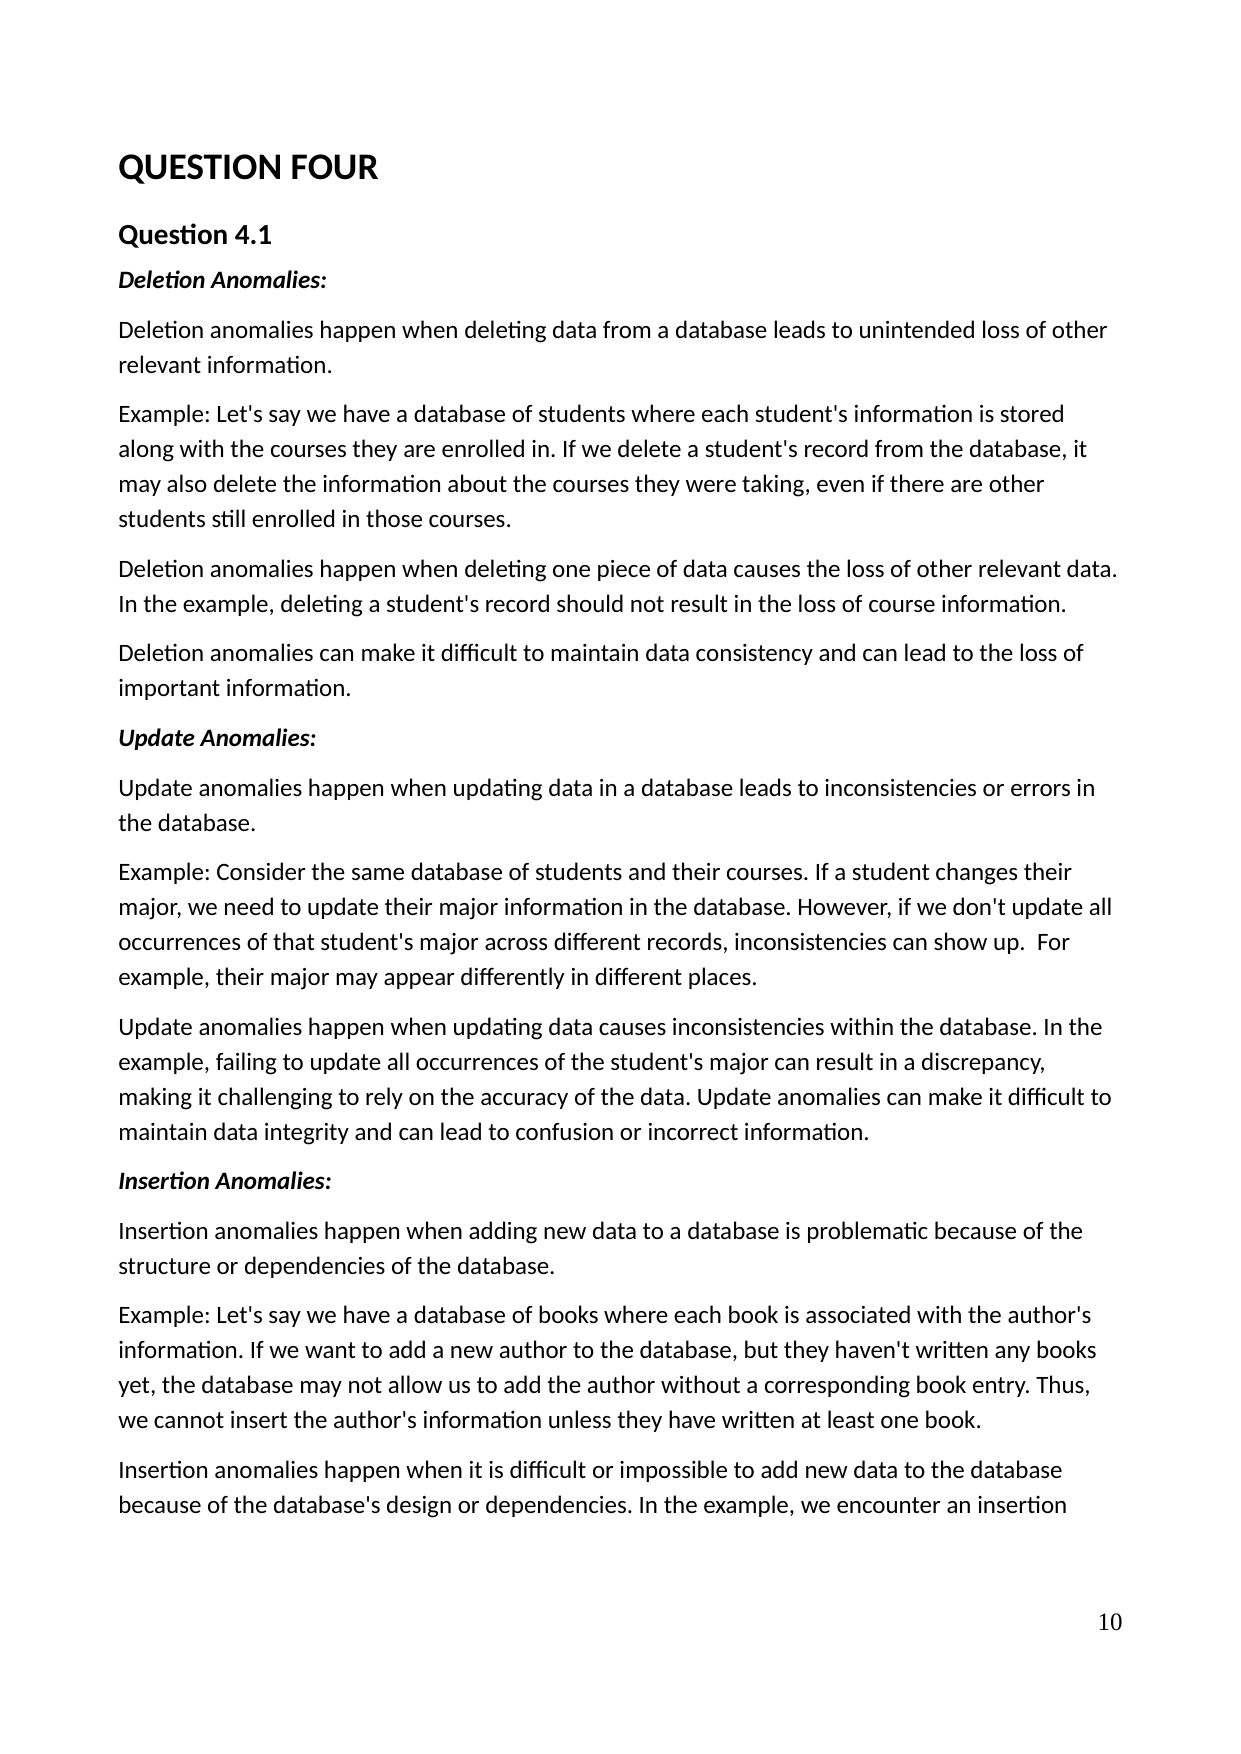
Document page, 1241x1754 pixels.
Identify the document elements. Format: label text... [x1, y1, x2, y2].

text Deletion anomalies can make it difficult to maintain data consistency and can lead to the loss of important information. [118, 637, 1122, 703]
text Insertion anomalies happen when adding new data to a database is problematic because of the structure or dependencies of the database. [118, 1215, 1122, 1281]
text Example: Let's say we have a database of books where each book is associated with the author's information. If we want to add a new author to the database, but they haven't written any books yet, the database may not allow us to add the author without a corresponding book entry. Thus, we cannot insert the author's information unless they have written at least one book. [118, 1299, 1122, 1435]
text Deletion anomalies happen when deleting data from a database leads to unintended loss of other relevant information. [118, 314, 1122, 379]
text Update anomalies happen when updating data causes inconsistencies within the database. In the example, failing to update all occurrences of the student's major can result in a discrepancy, making it challenging to rely on the accuracy of the data. Update anomalies can make it difficult to maintain data integrity and can lead to confusion or incorrect information. [118, 1011, 1122, 1146]
text Example: Let's say we have a database of students where each student's information is stored along with the courses they are enrolled in. If we delete a student's record from the database, it may also delete the information about the courses they were taking, even if there are other students still enrolled in those courses. [118, 398, 1122, 534]
text Insertion Anomalies: [118, 1165, 1122, 1196]
text Insertion anomalies happen when it is difficult or impossible to add new data to the database because of the database's design or dependencies. In the example, we encounter an insertion [118, 1454, 1122, 1520]
subtitle Question 4.1 [118, 216, 1122, 252]
text Update Anomalies: [118, 722, 1122, 753]
text Example: Consider the same database of students and their courses. If a student changes their major, we need to update their major information in the database. However, if we don't update all occurrences of that student's major across different records, inconsistencies can show up. For example, their major may appear differently in different places. [118, 856, 1122, 992]
text Deletion anomalies happen when deleting one piece of data causes the loss of other relevant data. In the example, deleting a student's record should not result in the loss of course information. [118, 553, 1122, 618]
subtitle QUESTION FOUR [118, 143, 1122, 189]
text Update anomalies happen when updating data in a database leads to inconsistencies or errors in the database. [118, 772, 1122, 837]
text Deletion Anomalies: [118, 264, 1122, 295]
